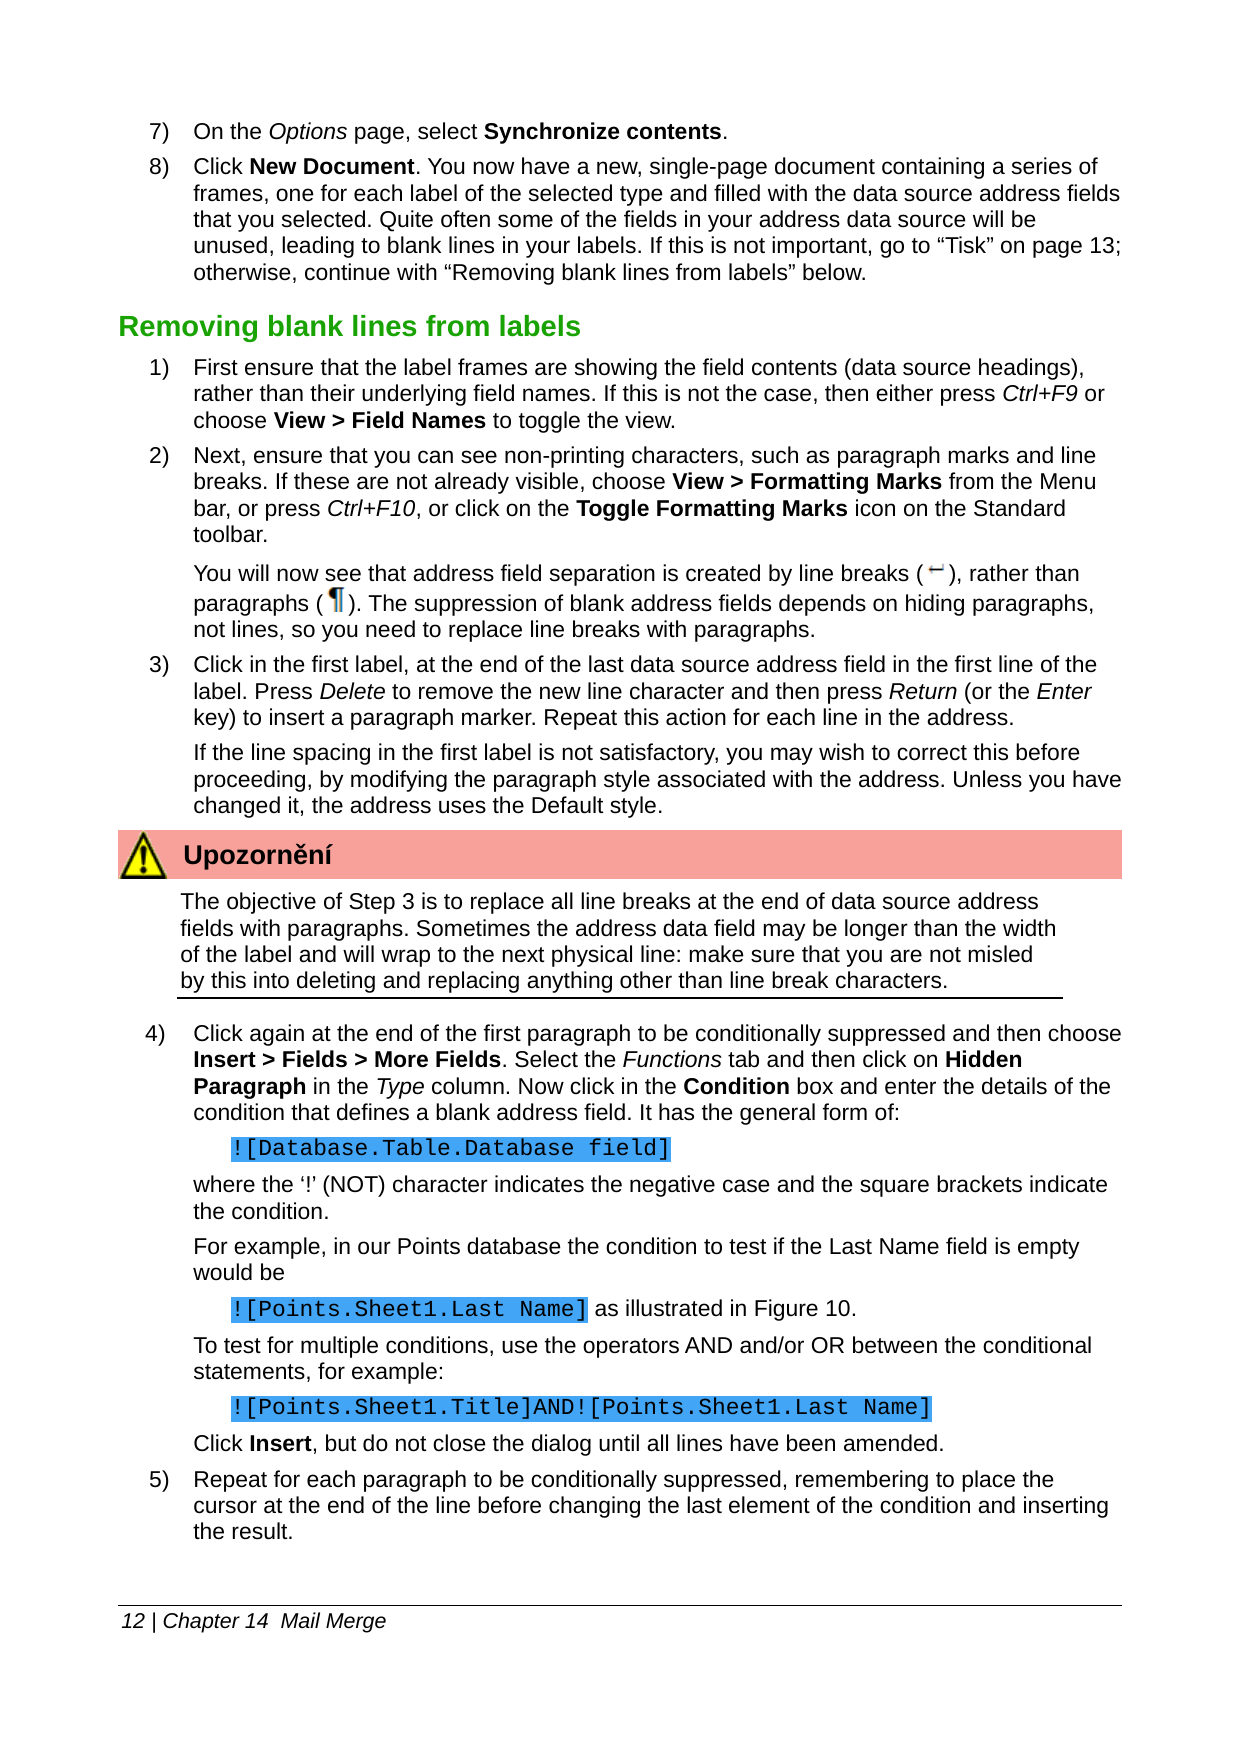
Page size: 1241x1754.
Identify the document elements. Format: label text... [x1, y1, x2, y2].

list Next, ensure that you can see non‑printing characters, such as paragraph marks and line breaks. If these are not already visible, choose View > Formatting Marks from the Menu bar, or press Ctrl+F10, or click on the Toggle Formatting Marks icon on the Standard toolbar. [169, 442, 1122, 547]
picture [323, 586, 349, 612]
list To test for multiple conditions, use the operators AND and/or OR between the conditional statements, for example: [193, 1332, 1122, 1384]
list ![Points.Sheet1.Last Name] as illustrated in Figure 10. [193, 1294, 1122, 1323]
list On the Options page, select Synchronize contents. [169, 118, 1122, 144]
list ![Database.Table.Database field] [193, 1134, 1122, 1162]
picture [923, 556, 949, 582]
list Repeat for each paragraph to be conditionally suppressed, remembering to place the cursor at the end of the line before changing the last element of the condition and inserting the result. [169, 1466, 1122, 1545]
list where the ‘!’ (NOT) character indicates the negative case and the square brackets indicate the condition. [193, 1171, 1122, 1224]
picture [119, 830, 167, 879]
list Click in the first label, at the end of the last data source address field in the first line of the label. Press Delete to remove the new line character and then press Return (or the Enter key) to insert a paragraph marker. Repeat this action for each line in the address. [169, 651, 1122, 730]
list ![Points.Sheet1.Title]AND![Points.Sheet1.Last Name] [193, 1393, 1122, 1422]
list You will now see that address field separation is created by line breaks (), rather than paragraphs (). The suppression of blank address fields depends on hiding paragraphs, not lines, so you need to replace line breaks with paragraphs. [193, 556, 1122, 642]
subtitle Upozornění [167, 830, 1122, 879]
list If the line spacing in the first label is not satisfactory, you may wish to correct this before proceeding, by modifying the paragraph style associated with the address. Unless you have changed it, the address uses the Default style. [193, 739, 1122, 818]
list For example, in our Points database the condition to test if the Last Name field is empty would be [193, 1233, 1122, 1286]
list Click again at the end of the first paragraph to be conditionally suppressed and then choose Insert > Fields > More Fields. Select the Functions tab and then click on Hidden Paragraph in the Type column. Now click in the Condition box and enter the details of the condition that defines a blank address field. It has the general form of: [165, 1020, 1122, 1125]
list Click Insert, but do not close the dialog until all lines have been amended. [193, 1430, 1122, 1457]
list First ensure that the label frames are showing the field contents (data source headings), rather than their underlying field names. If this is not the case, then either press Ctrl+F9 or choose View > Field Names to toggle the view. [169, 354, 1122, 433]
text The objective of Step 3 is to replace all line breaks at the end of data source address fields with paragraphs. Sometimes the address data field may be longer than the width of the label and will wrap to the next physical line: make sure that you are not misled by this into deleting and replacing anything other than line break characters. [177, 885, 1063, 997]
list Click New Document. You now have a new, single‑page document containing a series of frames, one for each label of the selected type and filled with the data source address fields that you selected. Quite often some of the fields in your address data source will be unused, leading to blank lines in your labels. If this is not important, go to “Printing” on page 13; otherwise, continue with “Removing blank lines from labels” below. [169, 153, 1122, 285]
subtitle Removing blank lines from labels [118, 309, 1122, 342]
